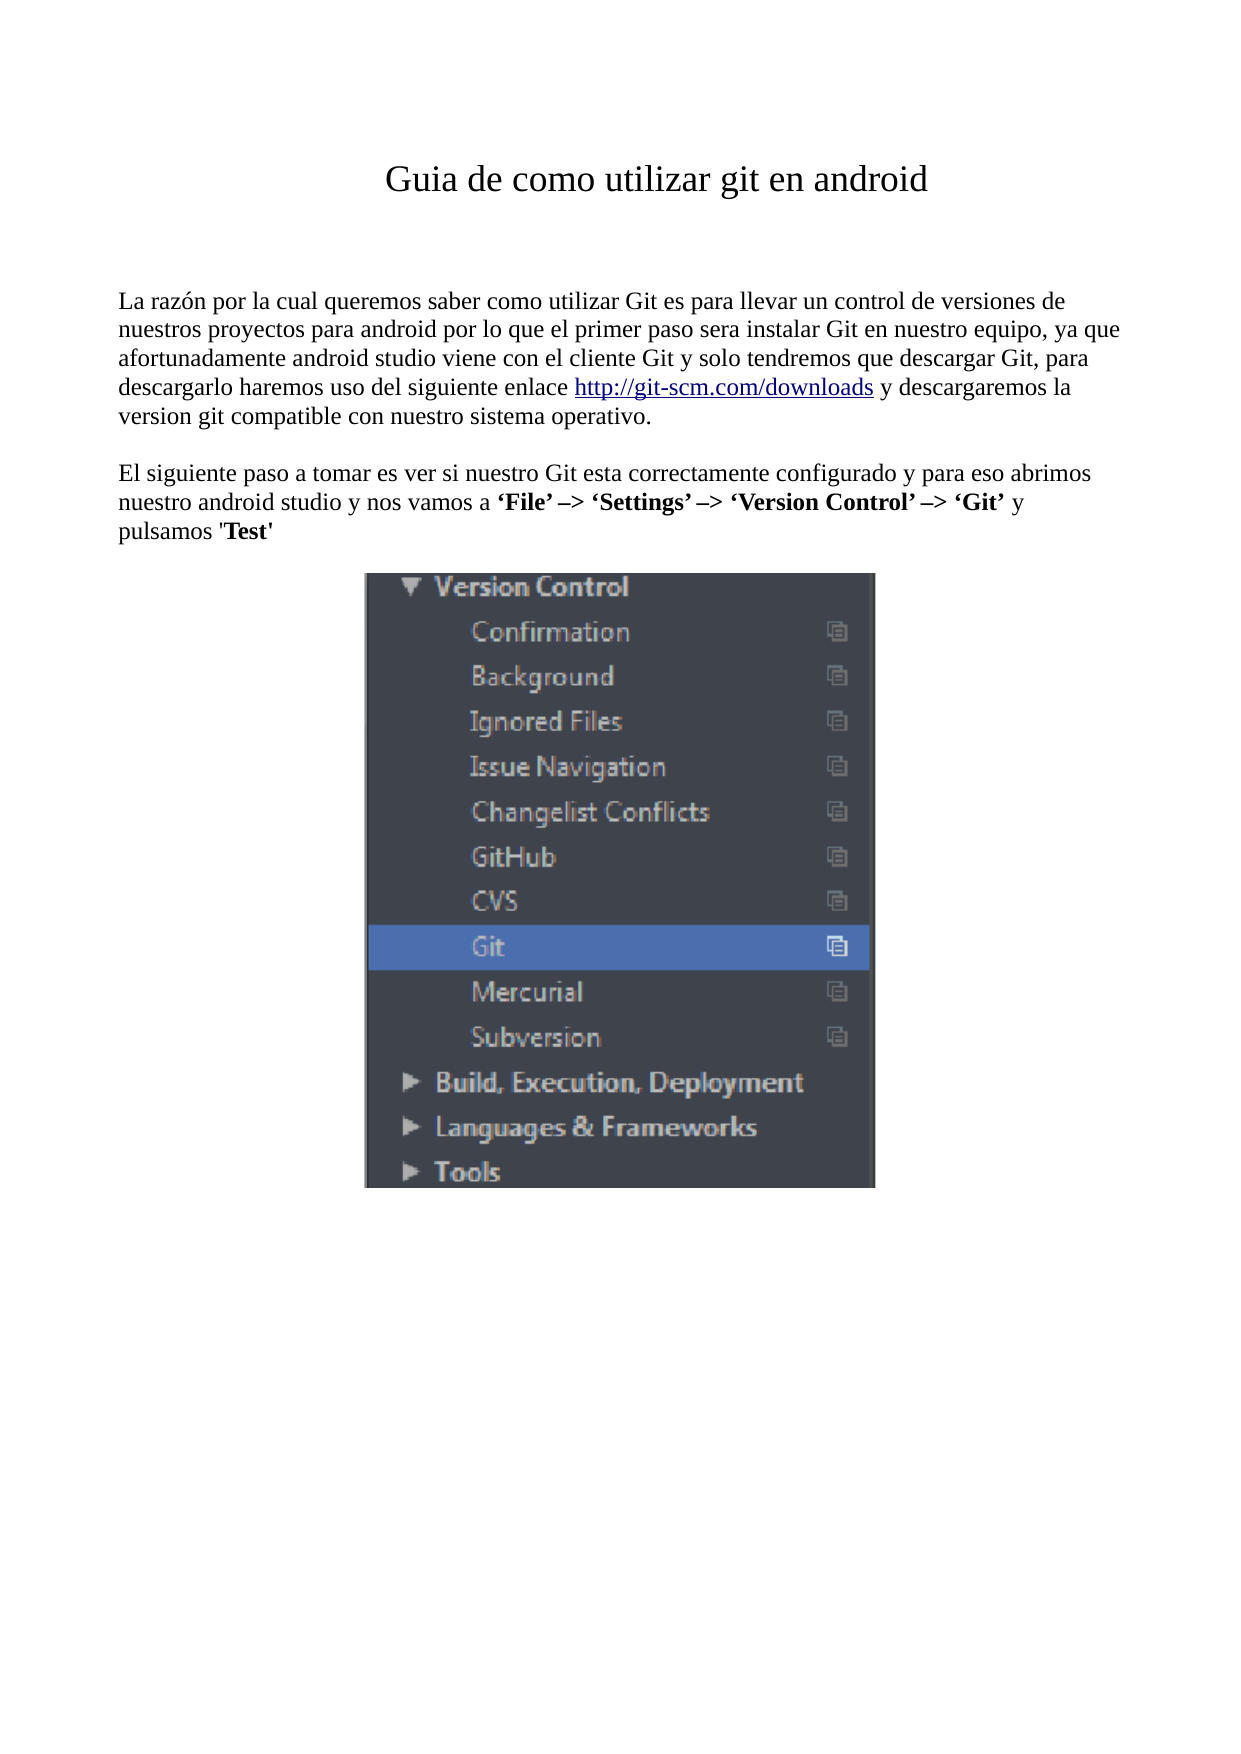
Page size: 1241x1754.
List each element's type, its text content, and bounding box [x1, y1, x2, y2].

text La razón por la cual queremos saber como utilizar Git es para llevar un control de versiones de nuestros proyectos para android por lo que el primer paso sera instalar Git en nuestro equipo, ya que afortunadamente android studio viene con el cliente Git y solo tendremos que descargar Git, para descargarlo haremos uso del siguiente enlace http://git-scm.com/downloads y descargaremos la version git compatible con nuestro sistema operativo. [118, 286, 1122, 429]
text Guia de como utilizar git en android [118, 156, 1122, 199]
text El siguiente paso a tomar es ver si nuestro Git esta correctamente configurado y para eso abrimos nuestro android studio y nos vamos a ‘File’ –> ‘Settings’ –> ‘Version Control’ –> ‘Git’ y pulsamos 'Test' [118, 458, 1122, 544]
picture [364, 573, 876, 1188]
